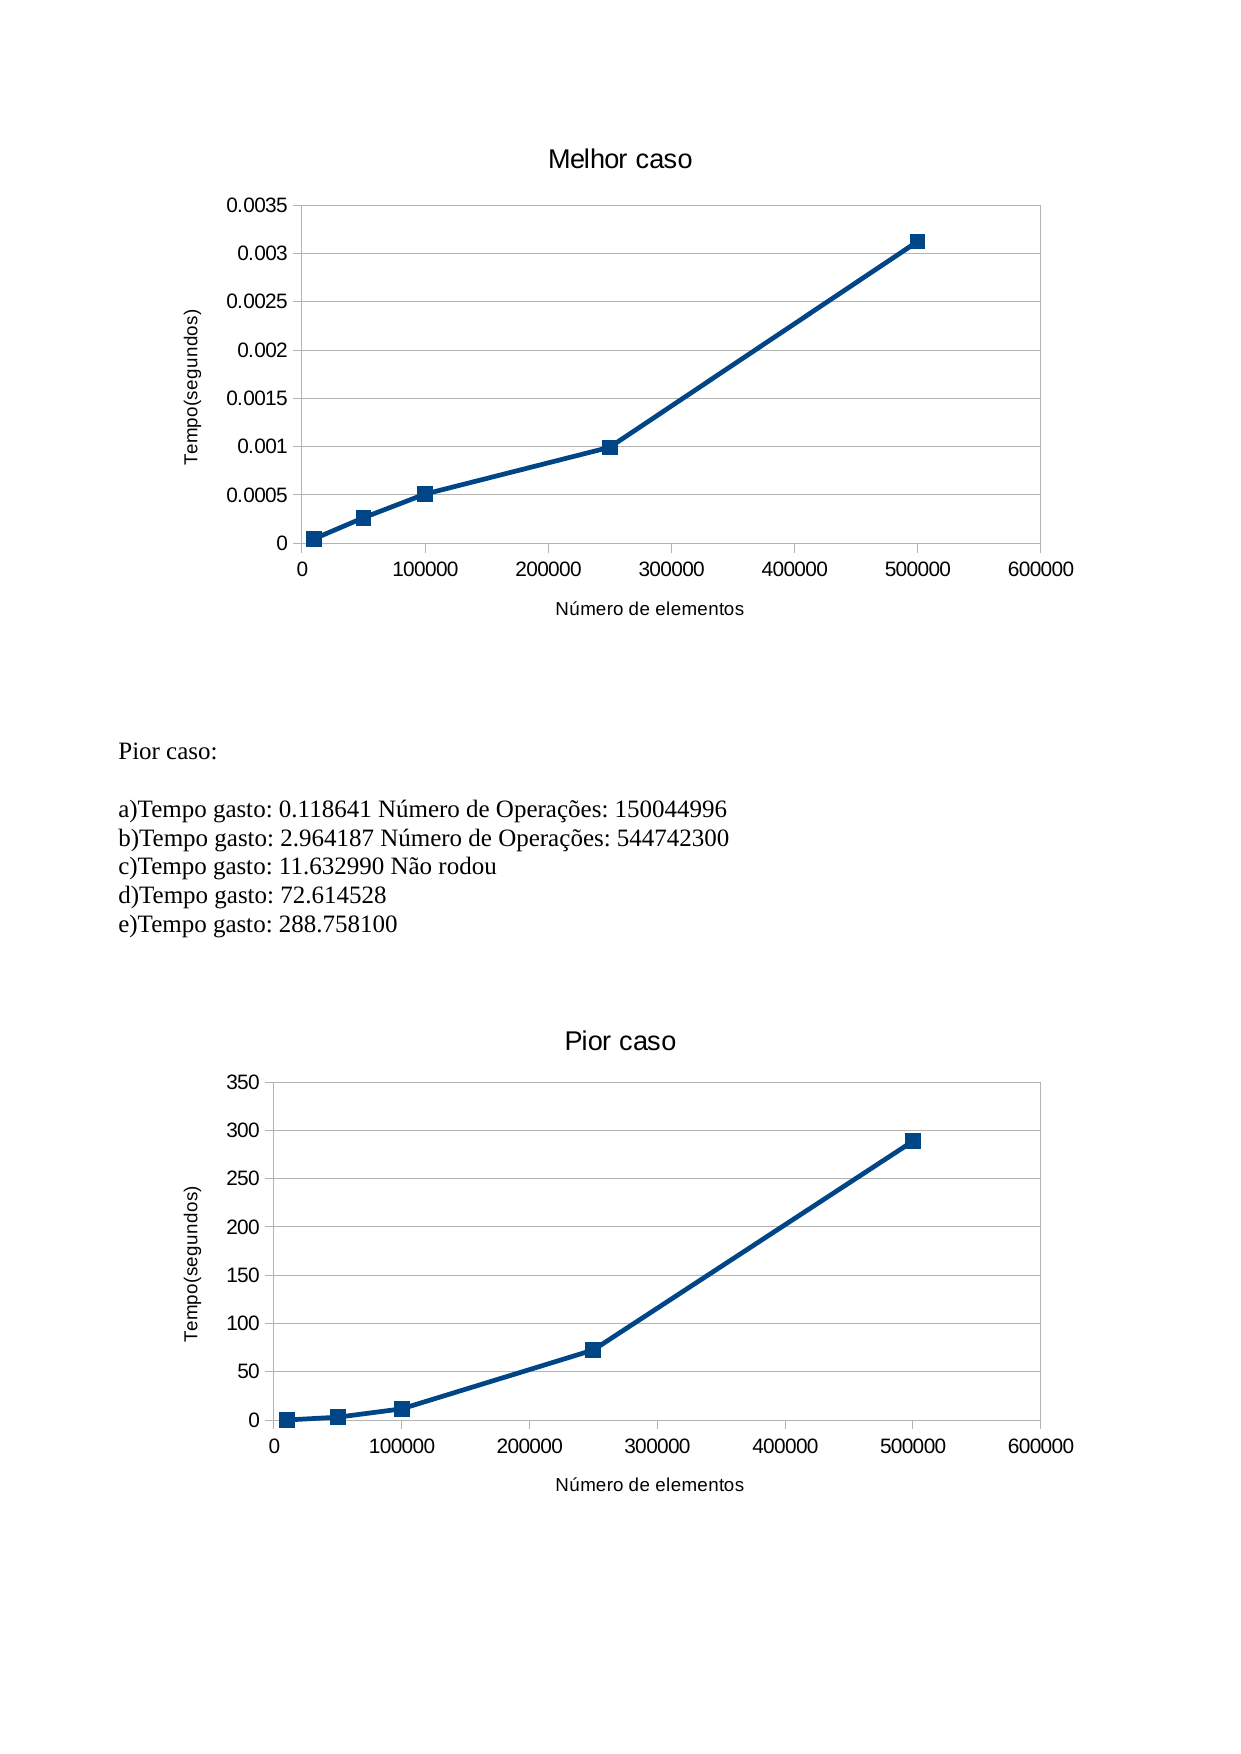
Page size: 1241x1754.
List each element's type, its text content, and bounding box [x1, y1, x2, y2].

text c)Tempo gasto: 11.632990 Não rodou [118, 851, 1122, 880]
text a)Tempo gasto: 0.118641 Número de Operações: 150044996 [118, 794, 1122, 823]
text b)Tempo gasto: 2.964187 Número de Operações: 544742300 [118, 823, 1122, 851]
text Pior caso: [118, 736, 1122, 765]
text d)Tempo gasto: 72.614528 [118, 880, 1122, 909]
text e)Tempo gasto: 288.758100 [118, 909, 1122, 938]
